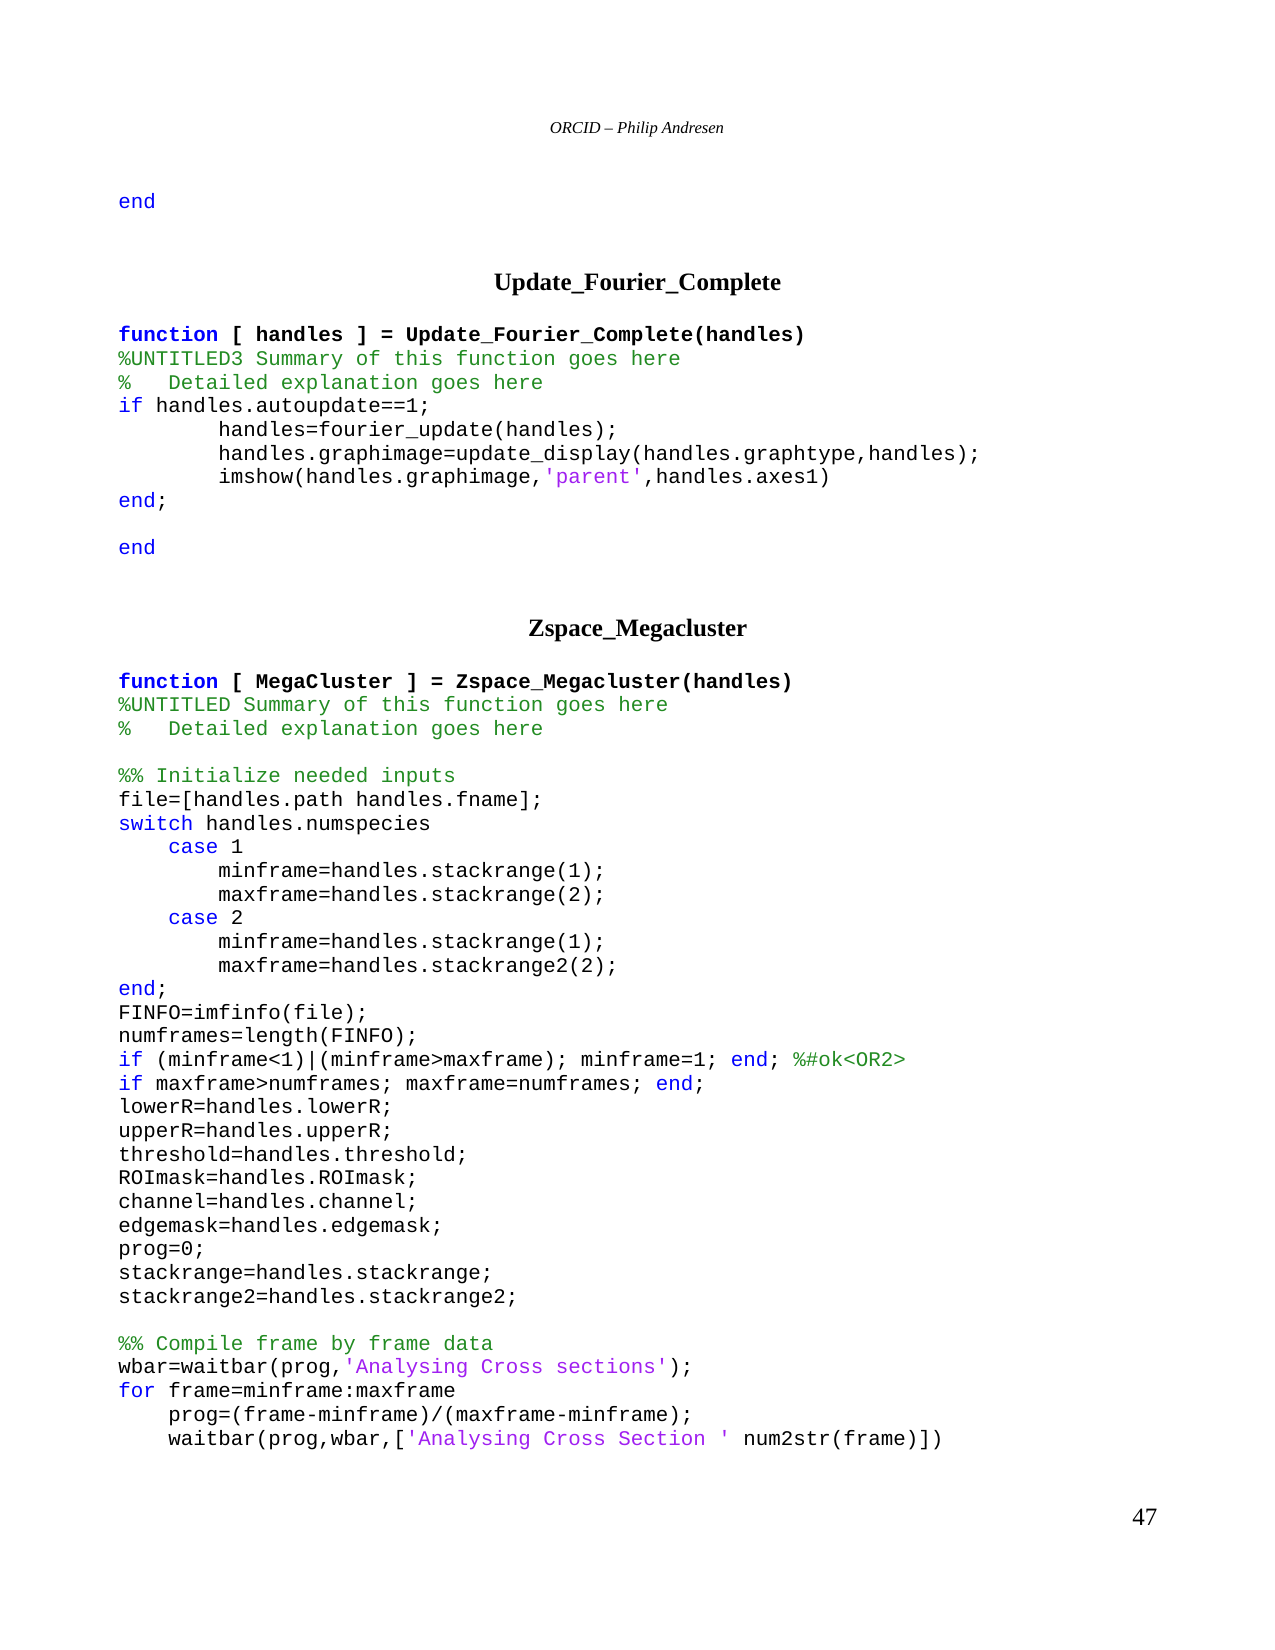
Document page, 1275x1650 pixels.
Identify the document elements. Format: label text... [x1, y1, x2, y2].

text edgemask=handles.edgemask; [118, 1215, 1157, 1238]
text %% Compile frame by frame data [118, 1333, 1157, 1357]
text end; [118, 978, 1157, 1002]
text end; [118, 490, 1157, 514]
text numframes=length(FINFO); [118, 1026, 1157, 1049]
text stackrange2=handles.stackrange2; [118, 1286, 1157, 1309]
text end [118, 537, 1157, 561]
text maxframe=handles.stackrange(2); [118, 884, 1157, 907]
text function [ handles ] = Update_Fourier_Complete(handles) [118, 324, 1157, 348]
text Update_Fourier_Complete [118, 267, 1157, 296]
text if (minframe<1)|(minframe>maxframe); minframe=1; end; %#ok<OR2> [118, 1049, 1157, 1073]
text prog=0; [118, 1238, 1157, 1262]
text file=[handles.path handles.fname]; [118, 789, 1157, 813]
text end [118, 191, 1157, 214]
text handles.graphimage=update_display(handles.graphtype,handles); [118, 443, 1157, 466]
text waitbar(prog,wbar,['Analysing Cross Section ' num2str(frame)]) [118, 1427, 1157, 1451]
text threshold=handles.threshold; [118, 1144, 1157, 1167]
text switch handles.numspecies [118, 813, 1157, 836]
text for frame=minframe:maxframe [118, 1380, 1157, 1404]
text if handles.autoupdate==1; [118, 395, 1157, 419]
text %UNTITLED Summary of this function goes here [118, 694, 1157, 718]
text FINFO=imfinfo(file); [118, 1002, 1157, 1026]
text wbar=waitbar(prog,'Analysing Cross sections'); [118, 1357, 1157, 1380]
text % Detailed explanation goes here [118, 718, 1157, 742]
text upperR=handles.upperR; [118, 1120, 1157, 1144]
text minframe=handles.stackrange(1); [118, 860, 1157, 884]
text prog=(frame-minframe)/(maxframe-minframe); [118, 1404, 1157, 1427]
text %% Initialize needed inputs [118, 765, 1157, 789]
text lowerR=handles.lowerR; [118, 1096, 1157, 1120]
text function [ MegaCluster ] = Zspace_Megacluster(handles) [118, 671, 1157, 694]
text imshow(handles.graphimage,'parent',handles.axes1) [118, 466, 1157, 490]
text stackrange=handles.stackrange; [118, 1262, 1157, 1286]
text minframe=handles.stackrange(1); [118, 931, 1157, 954]
text handles=fourier_update(handles); [118, 419, 1157, 443]
text maxframe=handles.stackrange2(2); [118, 954, 1157, 978]
text ROImask=handles.ROImask; [118, 1167, 1157, 1191]
text channel=handles.channel; [118, 1191, 1157, 1215]
text % Detailed explanation goes here [118, 372, 1157, 395]
text %UNTITLED3 Summary of this function goes here [118, 348, 1157, 372]
text case 2 [118, 907, 1157, 931]
text case 1 [118, 836, 1157, 860]
text Zspace_Megacluster [118, 613, 1157, 642]
text if maxframe>numframes; maxframe=numframes; end; [118, 1073, 1157, 1096]
